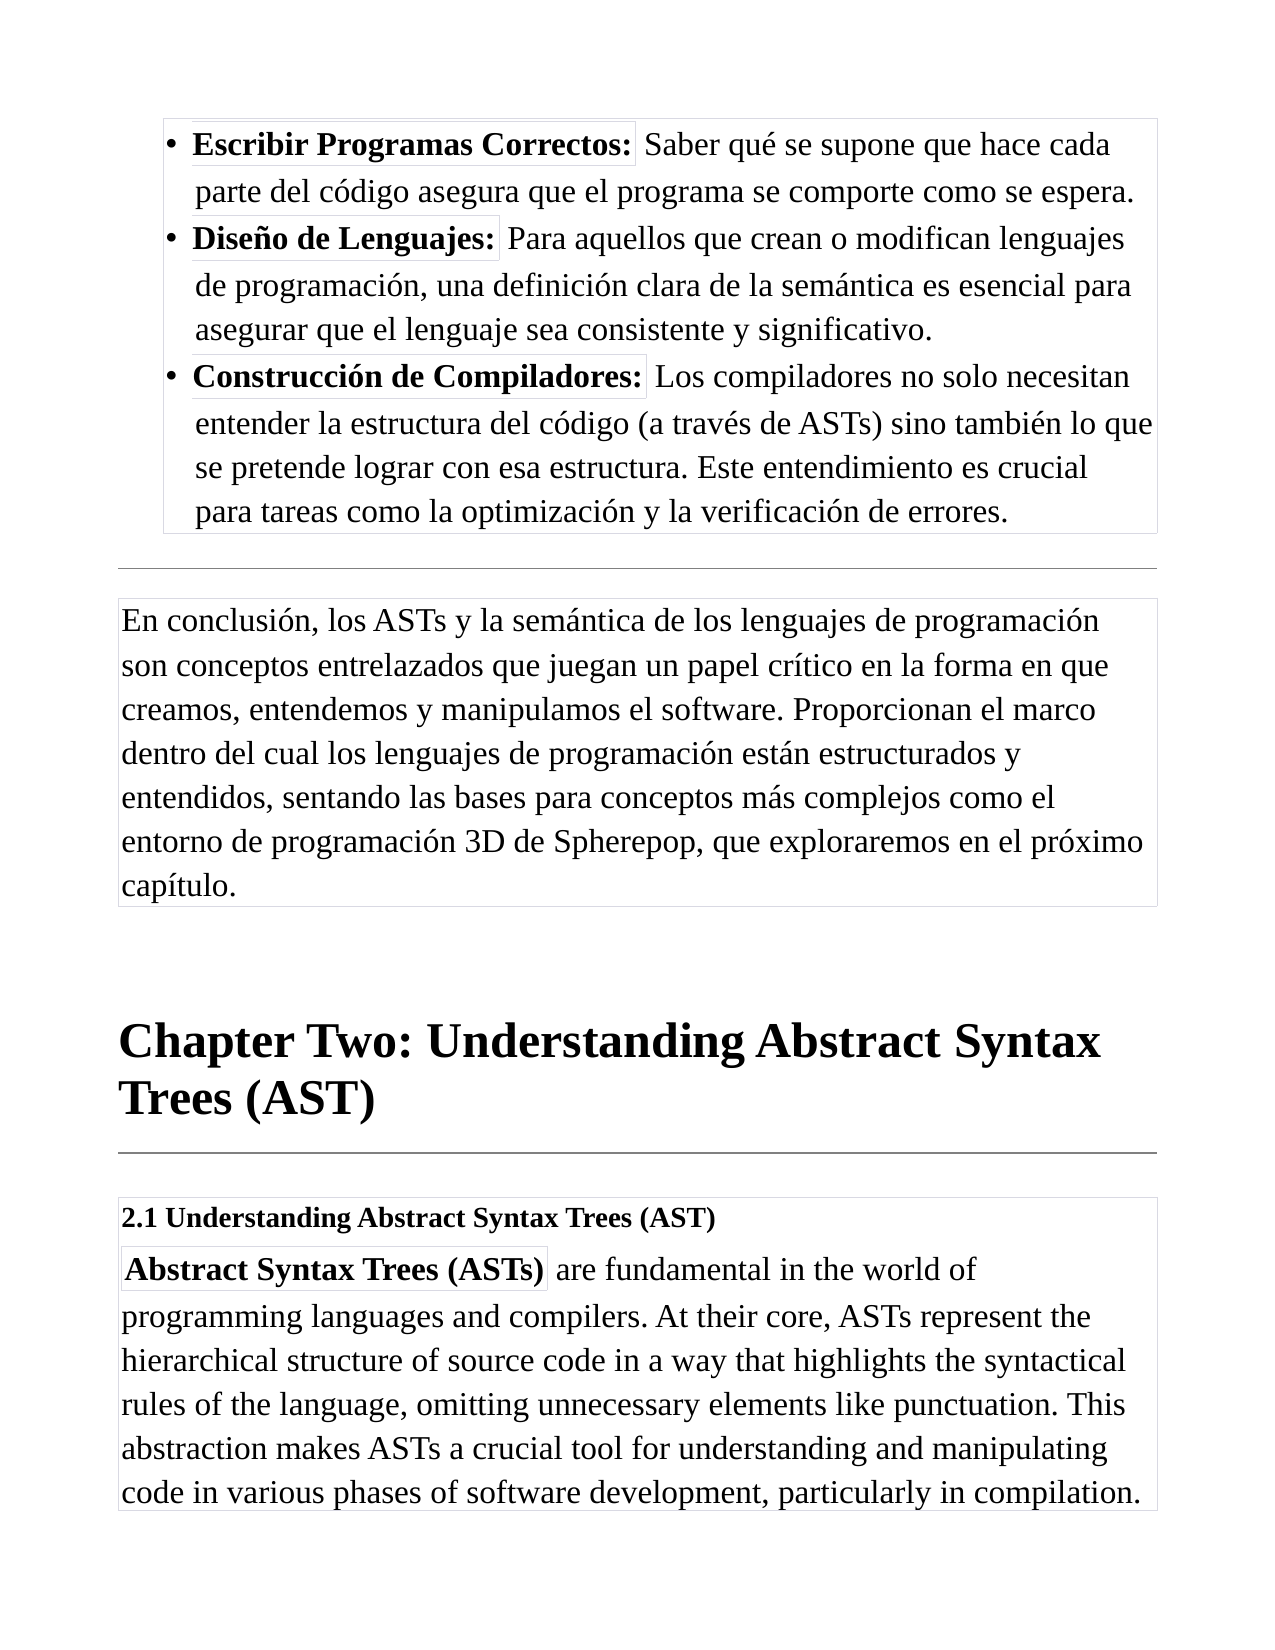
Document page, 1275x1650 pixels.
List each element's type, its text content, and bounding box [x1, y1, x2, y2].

subtitle 2.1 Understanding Abstract Syntax Trees (AST) [119, 1198, 1157, 1233]
subtitle Chapter Two: Understanding Abstract Syntax Trees (AST) [118, 1010, 1157, 1125]
text En conclusión, los ASTs y la semántica de los lenguajes de programación son conceptos entrelazados que juegan un papel crítico en la forma en que creamos, entendemos y manipulamos el software. Proporcionan el marco dentro del cual los lenguajes de programación están estructurados y entendidos, sentando las bases para conceptos más complejos como el entorno de programación 3D de Spherepop, que exploraremos en el próximo capítulo. [119, 599, 1157, 906]
list Escribir Programas Correctos: Saber qué se supone que hace cada parte del código asegura que el programa se comporte como se espera. [164, 119, 1157, 209]
list Diseño de Lenguajes: Para aquellos que crean o modifican lenguajes de programación, una definición clara de la semántica es esencial para asegurar que el lenguaje sea consistente y significativo. [164, 212, 1157, 348]
list Construcción de Compiladores: Los compiladores no solo necesitan entender la estructura del código (a través de ASTs) sino también lo que se pretende lograr con esa estructura. Este entendimiento es crucial para tareas como la optimización y la verificación de errores. [164, 351, 1157, 533]
text Abstract Syntax Trees (ASTs) are fundamental in the world of programming languages and compilers. At their core, ASTs represent the hierarchical structure of source code in a way that highlights the syntactical rules of the language, omitting unnecessary elements like punctuation. This abstraction makes ASTs a crucial tool for understanding and manipulating code in various phases of software development, particularly in compilation. [119, 1243, 1157, 1510]
